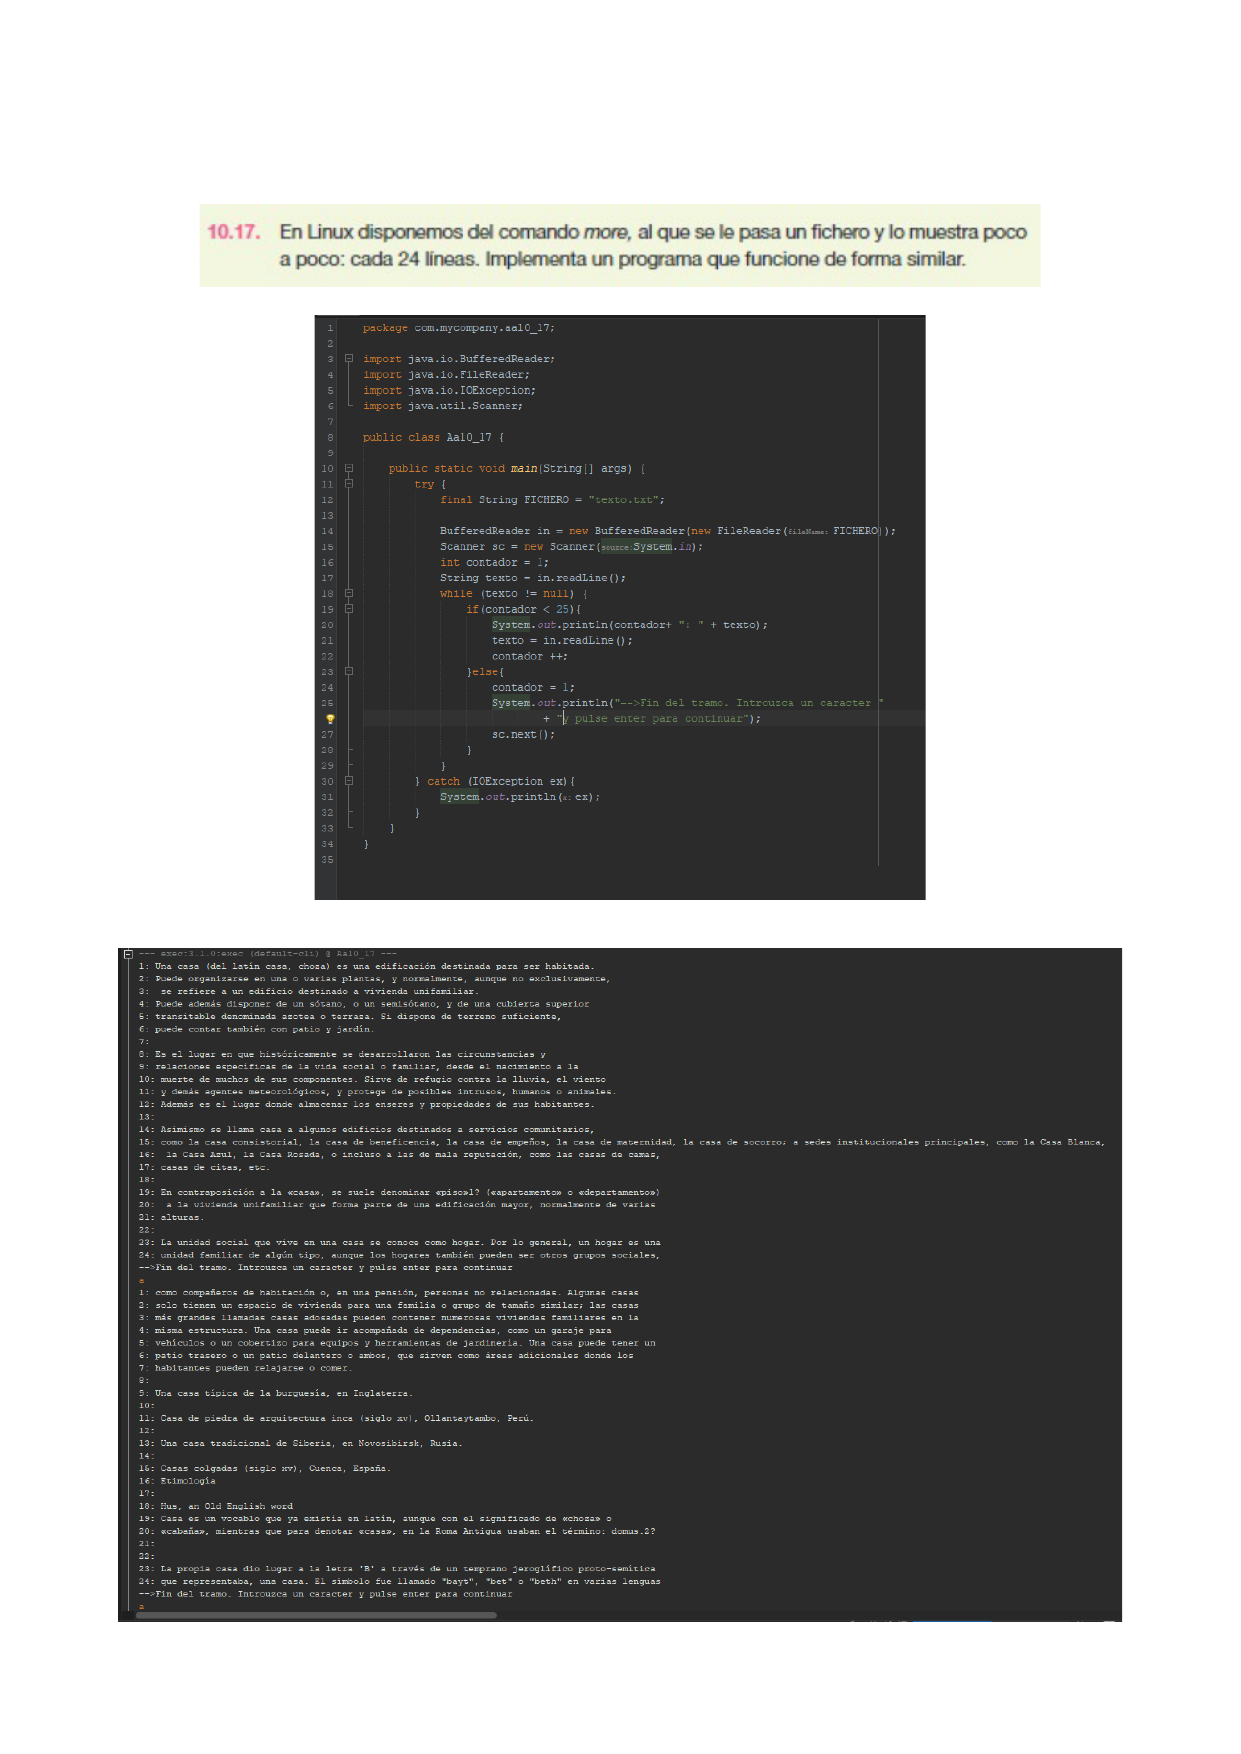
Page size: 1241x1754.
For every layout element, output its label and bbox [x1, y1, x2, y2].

picture [314, 315, 926, 900]
picture [118, 948, 1123, 1622]
picture [199, 204, 1041, 287]
